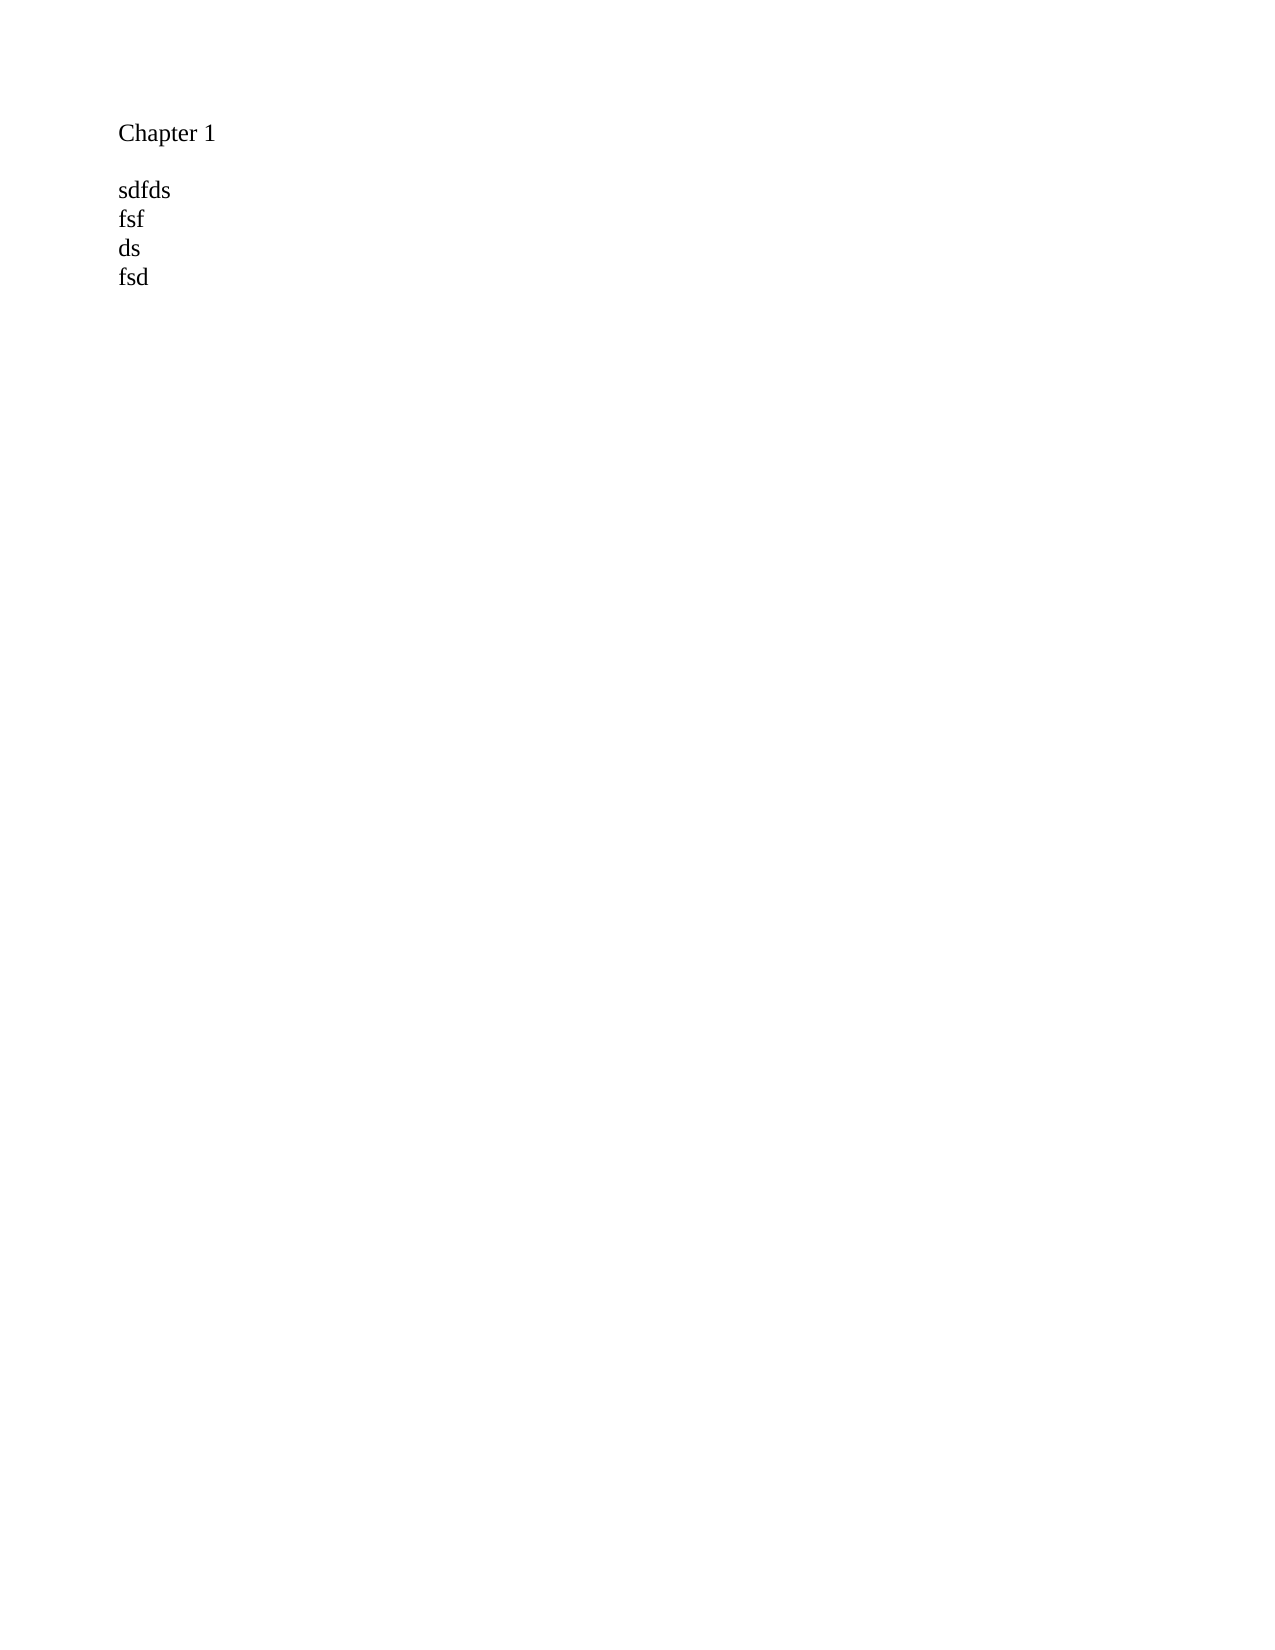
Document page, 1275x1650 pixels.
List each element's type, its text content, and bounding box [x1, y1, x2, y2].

text sdfds [118, 176, 1157, 204]
text ds [118, 233, 1157, 262]
text fsd [118, 262, 1157, 291]
text fsf [118, 204, 1157, 233]
text Chapter 1 [118, 118, 1157, 147]
